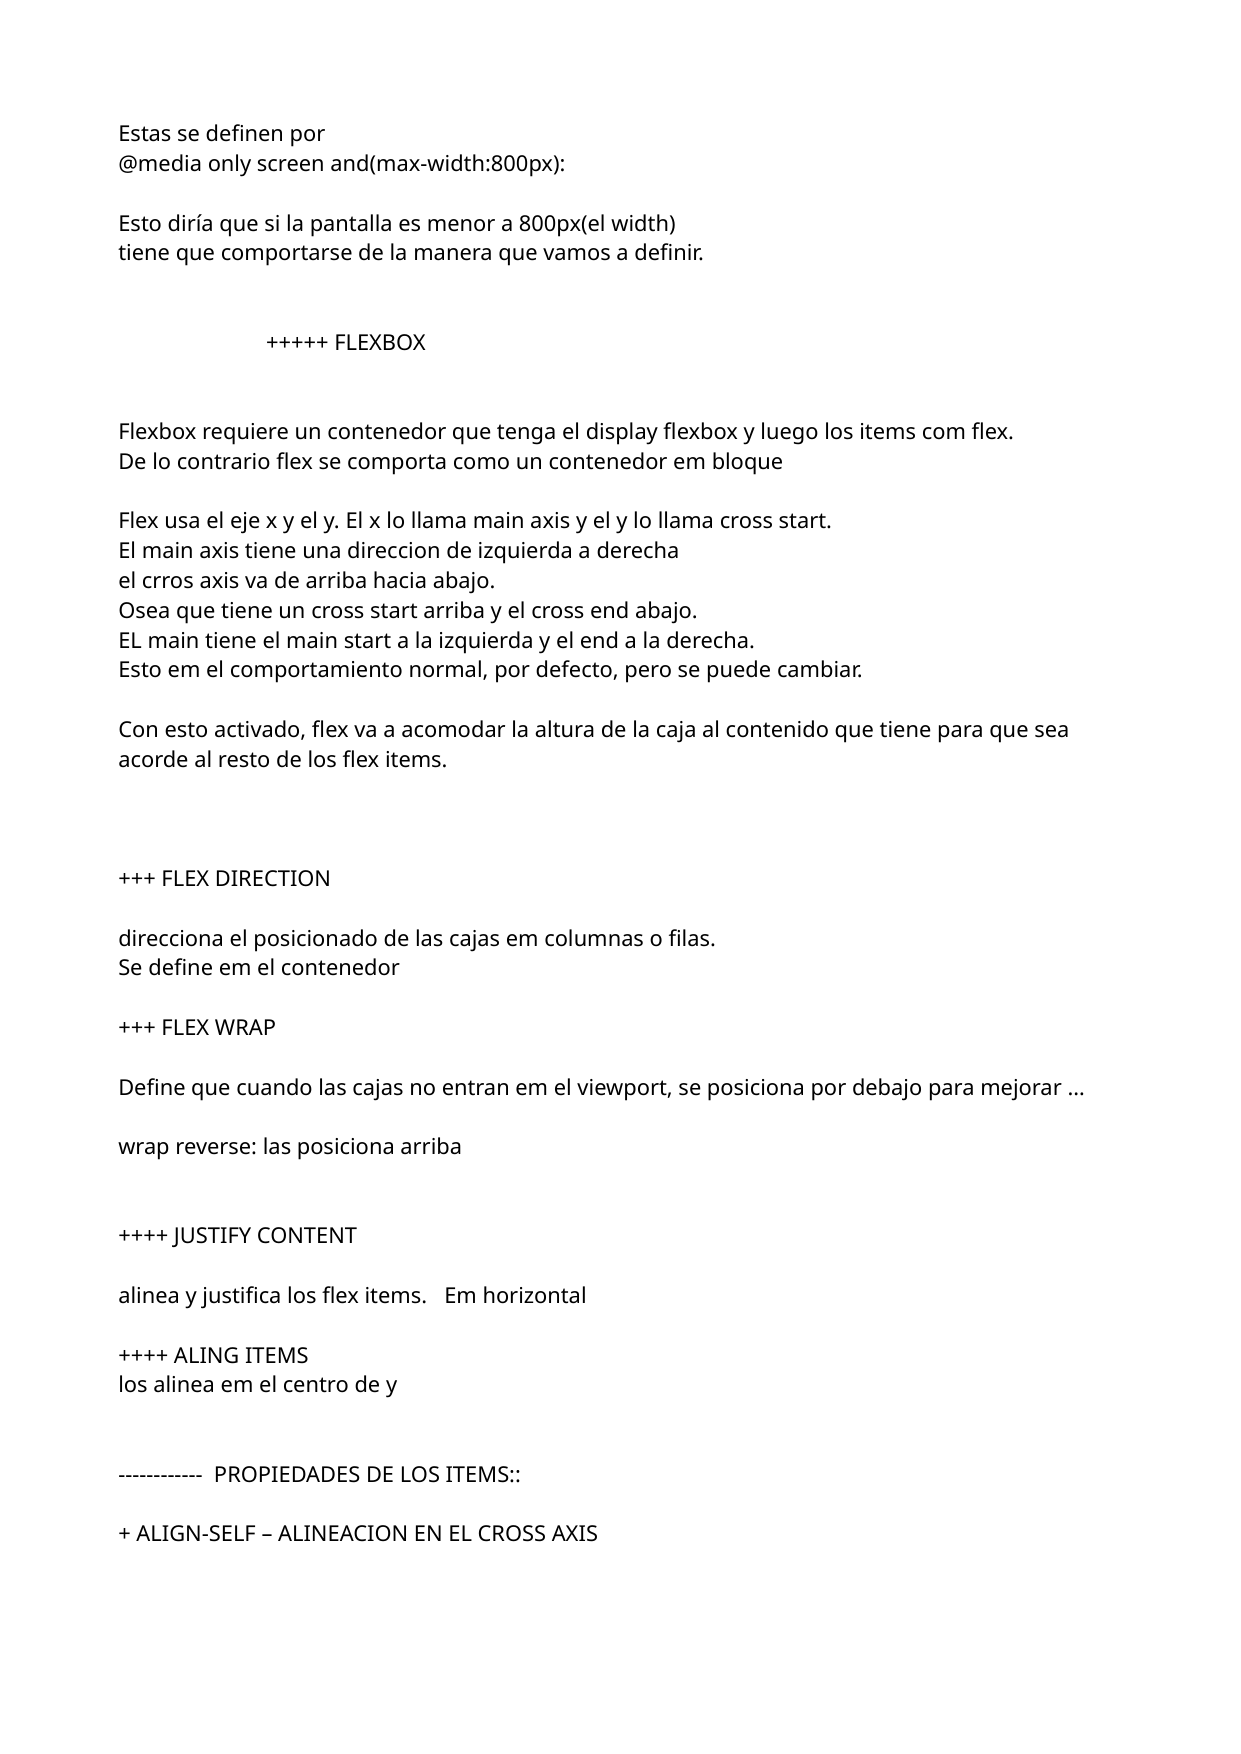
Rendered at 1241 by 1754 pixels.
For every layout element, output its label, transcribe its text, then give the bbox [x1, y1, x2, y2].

text Esto em el comportamiento normal, por defecto, pero se puede cambiar. [118, 654, 1122, 684]
text direcciona el posicionado de las cajas em columnas o filas. [118, 922, 1122, 952]
text Estas se definen por [118, 118, 1122, 148]
text Flexbox requiere un contenedor que tenga el display flexbox y luego los items com flex. [118, 416, 1122, 446]
text +++ FLEX WRAP [118, 1012, 1122, 1042]
text EL main tiene el main start a la izquierda y el end a la derecha. [118, 624, 1122, 654]
text Flex usa el eje x y el y. El x lo llama main axis y el y lo llama cross start. [118, 505, 1122, 535]
text tiene que comportarse de la manera que vamos a definir. [118, 237, 1122, 267]
text Osea que tiene un cross start arriba y el cross end abajo. [118, 595, 1122, 624]
text El main axis tiene una direccion de izquierda a derecha [118, 535, 1122, 565]
text alinea y justifica los flex items. Em horizontal [118, 1280, 1122, 1310]
text ------------ PROPIEDADES DE LOS ITEMS:: [118, 1459, 1122, 1488]
text Se define em el contenedor [118, 952, 1122, 982]
text Esto diría que si la pantalla es menor a 800px(el width) [118, 207, 1122, 237]
text +++++ FLEXBOX [118, 327, 1122, 356]
text Define que cuando las cajas no entran em el viewport, se posiciona por debajo para mejorar … [118, 1071, 1122, 1101]
text ++++ JUSTIFY CONTENT [118, 1220, 1122, 1250]
text @media only screen and(max-width:800px): [118, 148, 1122, 178]
text De lo contrario flex se comporta como un contenedor em bloque [118, 446, 1122, 476]
text Con esto activado, flex va a acomodar la altura de la caja al contenido que tiene para que sea acorde al resto de los flex items. [118, 714, 1122, 773]
text el crros axis va de arriba hacia abajo. [118, 565, 1122, 595]
text ++++ ALING ITEMS [118, 1339, 1122, 1369]
text +++ FLEX DIRECTION [118, 863, 1122, 893]
text los alinea em el centro de y [118, 1369, 1122, 1399]
text wrap reverse: las posiciona arriba [118, 1131, 1122, 1161]
text + ALIGN-SELF – ALINEACION EN EL CROSS AXIS [118, 1518, 1122, 1548]
